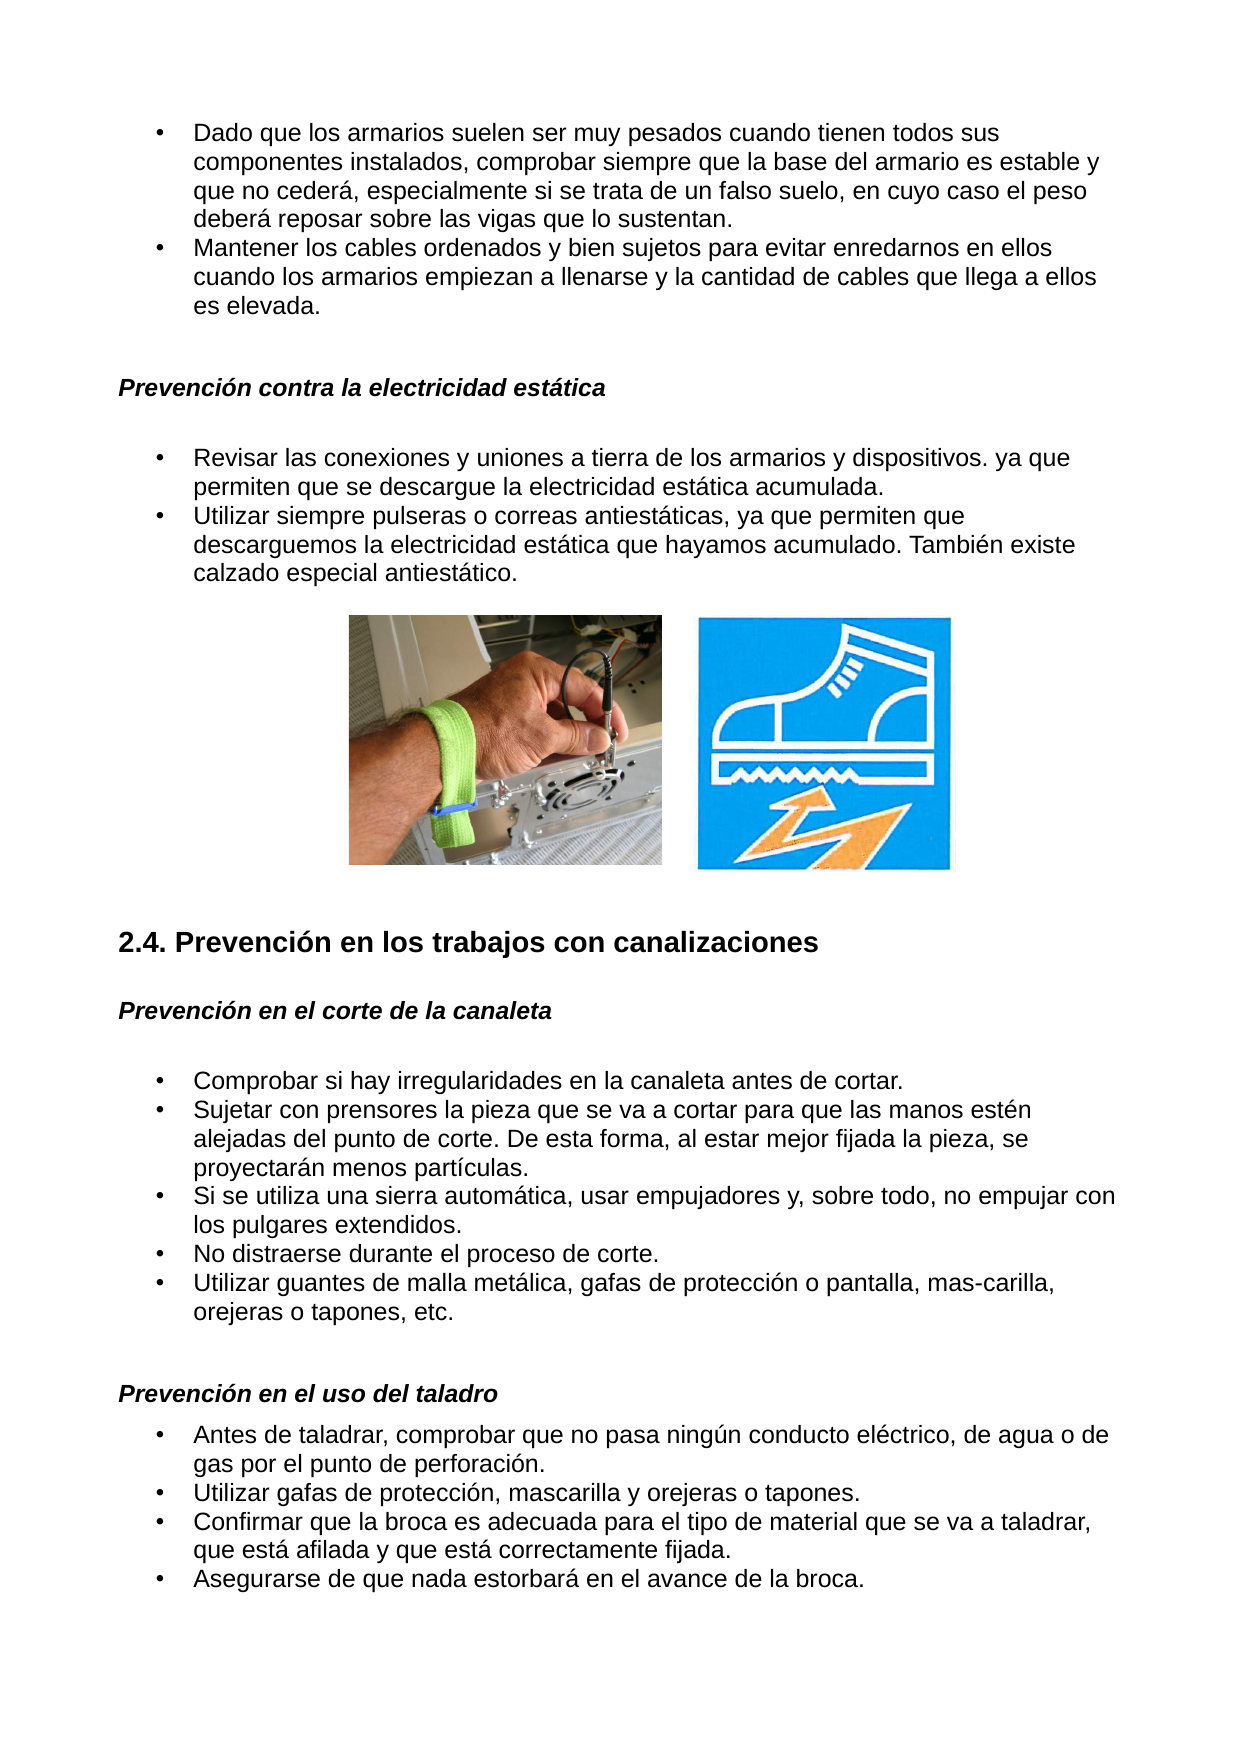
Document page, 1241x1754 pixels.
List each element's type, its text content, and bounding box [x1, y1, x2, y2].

list Utilizar gafas de protección, mascarilla y orejeras o tapones. [156, 1478, 1122, 1507]
subtitle Prevención en el uso del taladro [118, 1379, 1122, 1408]
list Si se utiliza una sierra automática, usar empujadores y, sobre todo, no empujar con los pulgares extendidos. [156, 1181, 1122, 1239]
list Sujetar con prensores la pieza que se va a cortar para que las manos estén alejadas del punto de corte. De esta forma, al estar mejor ﬁjada la pieza, se proyectarán menos partículas. [156, 1095, 1122, 1181]
list No distraerse durante el proceso de corte. [156, 1239, 1122, 1268]
list Asegurarse de que nada estorbará en el avance de la broca. [156, 1564, 1122, 1593]
list Mantener los cables ordenados y bien sujetos para evitar enredarnos en ellos cuando los armarios empiezan a llenarse y la cantidad de cables que llega a ellos es elevada. [156, 233, 1122, 319]
list Utilizar siempre pulseras o correas antiestáticas, ya que permiten que descarguemos la electricidad estática que hayamos acumulado. También existe calzado especial antiestático. [156, 501, 1122, 587]
subtitle Prevención contra la electricidad estática [118, 373, 1122, 402]
list Antes de taladrar, comprobar que no pasa ningún conducto eléctrico, de agua o de gas por el punto de perforación. [156, 1420, 1122, 1478]
picture [348, 615, 662, 865]
subtitle 2.4. Prevención en los trabajos con canalizaciones [118, 925, 1122, 959]
list Utilizar guantes de malla metálica, gafas de protección o pantalla, mas-carilla, orejeras o tapones, etc. [156, 1268, 1122, 1325]
list Revisar las conexiones y uniones a tierra de los armarios y dispositivos. ya que permiten que se descargue la electricidad estática acumulada. [156, 443, 1122, 501]
picture [693, 615, 956, 872]
list Conﬁrmar que la broca es adecuada para el tipo de material que se va a taladrar, que está aﬁlada y que está correctamente ﬁjada. [156, 1507, 1122, 1564]
subtitle Prevención en el corte de la canaleta [118, 996, 1122, 1025]
list Dado que los armarios suelen ser muy pesados cuando tienen todos sus componentes instalados, comprobar siempre que la base del armario es estable y que no cederá, especialmente si se trata de un falso suelo, en cuyo caso el peso deberá reposar sobre las vigas que lo sustentan. [156, 118, 1122, 233]
list Comprobar si hay irregularidades en la canaleta antes de cortar. [156, 1066, 1122, 1095]
